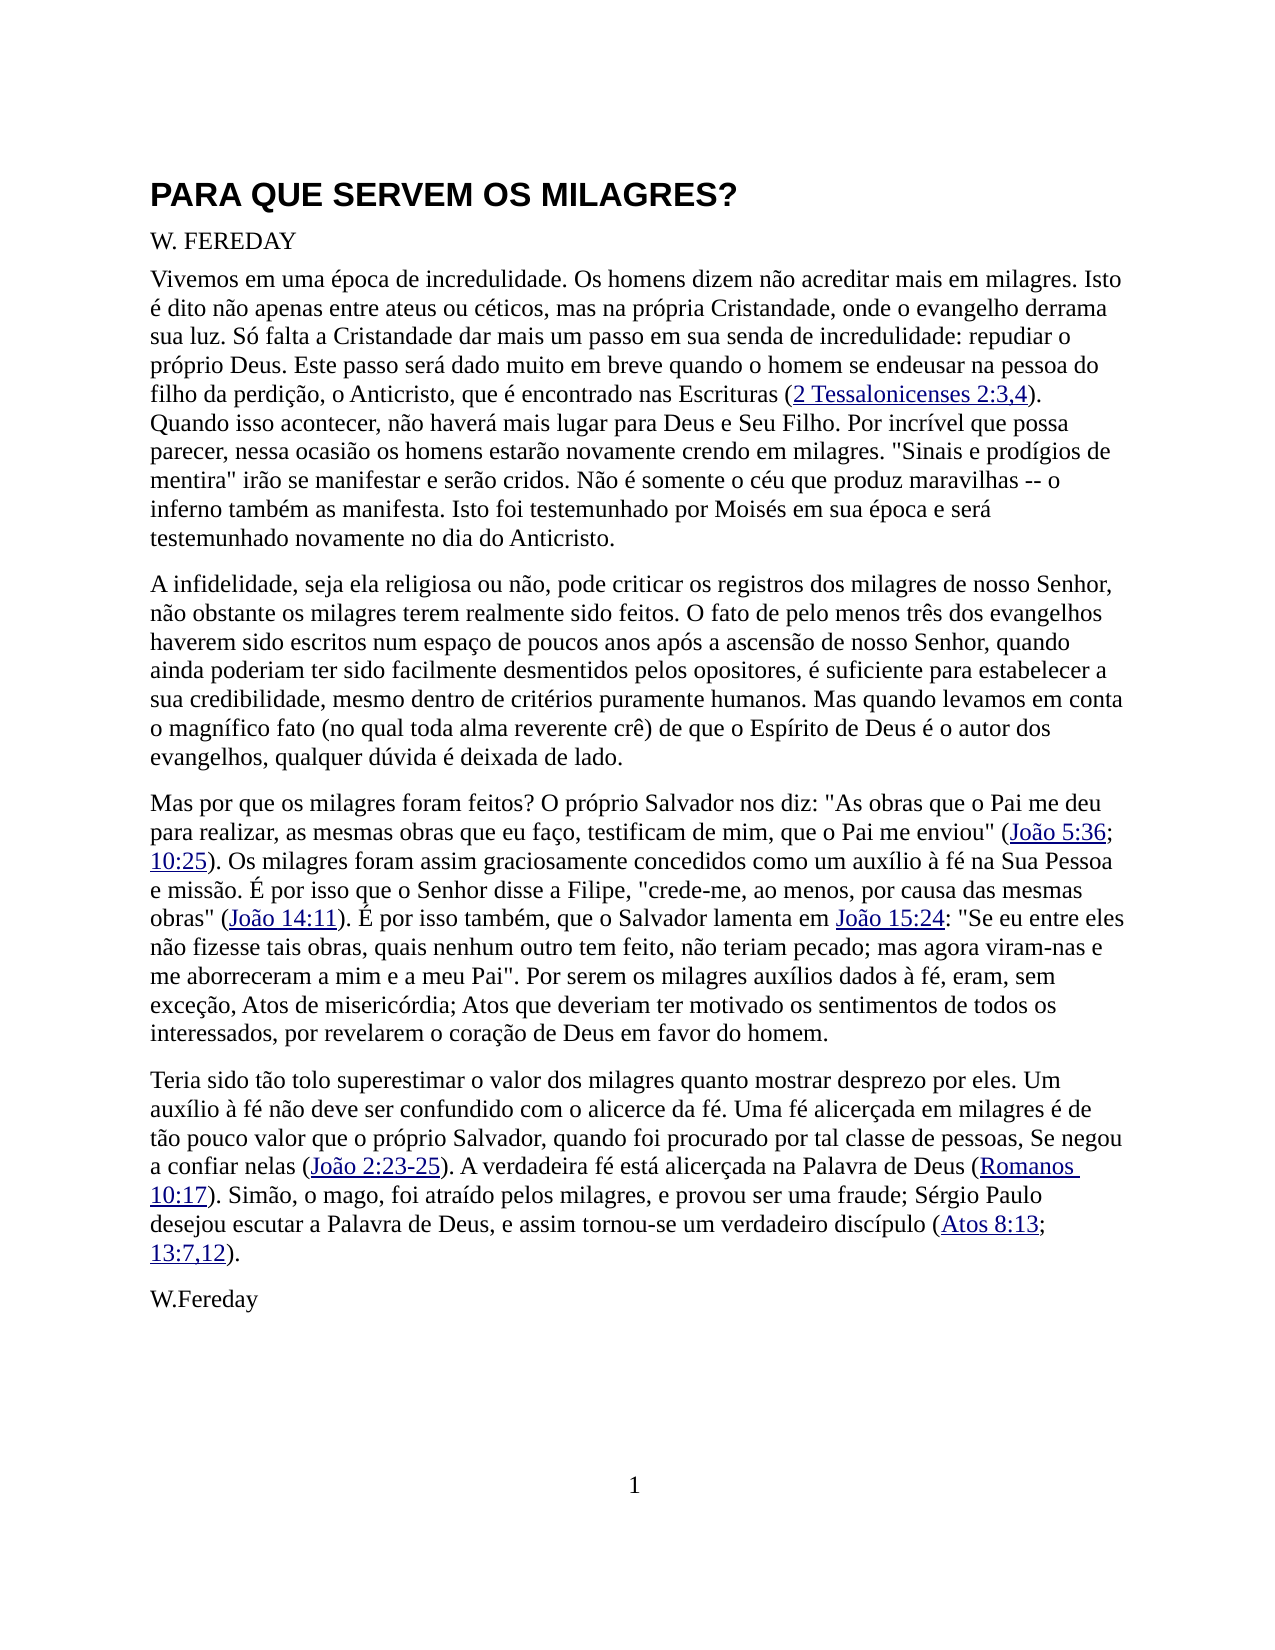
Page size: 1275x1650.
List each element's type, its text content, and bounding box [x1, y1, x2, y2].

text A infidelidade, seja ela religiosa ou não, pode criticar os registros dos milagres de nosso Senhor, não obstante os milagres terem realmente sido feitos. O fato de pelo menos três dos evangelhos haverem sido escritos num espaço de poucos anos após a ascensão de nosso Senhor, quando ainda poderiam ter sido facilmente desmentidos pelos opositores, é suficiente para estabelecer a sua credibilidade, mesmo dentro de critérios puramente humanos. Mas quando levamos em conta o magnífico fato (no qual toda alma reverente crê) de que o Espírito de Deus é o autor dos evangelhos, qualquer dúvida é deixada de lado. [150, 569, 1125, 771]
subtitle PARA QUE SERVEM OS MILAGRES? [150, 175, 1125, 214]
text Mas por que os milagres foram feitos? O próprio Salvador nos diz: "As obras que o Pai me deu para realizar, as mesmas obras que eu faço, testificam de mim, que o Pai me enviou" (João 5:36; 10:25). Os milagres foram assim graciosamente concedidos como um auxílio à fé na Sua Pessoa e missão. É por isso que o Senhor disse a Filipe, "crede-me, ao menos, por causa das mesmas obras" (João 14:11). É por isso também, que o Salvador lamenta em João 15:24: "Se eu entre eles não fizesse tais obras, quais nenhum outro tem feito, não teriam pecado; mas agora viram-nas e me aborreceram a mim e a meu Pai". Por serem os milagres auxílios dados à fé, eram, sem exceção, Atos de misericórdia; Atos que deveriam ter motivado os sentimentos de todos os interessados, por revelarem o coração de Deus em favor do homem. [150, 788, 1125, 1047]
text W.Fereday [150, 1284, 1125, 1313]
text W. FEREDAY [150, 226, 1125, 255]
text Vivemos em uma época de incredulidade. Os homens dizem não acreditar mais em milagres. Isto é dito não apenas entre ateus ou céticos, mas na própria Cristandade, onde o evangelho derrama sua luz. Só falta a Cristandade dar mais um passo em sua senda de incredulidade: repudiar o próprio Deus. Este passo será dado muito em breve quando o homem se endeusar na pessoa do filho da perdição, o Anticristo, que é encontrado nas Escrituras (2 Tessalonicenses 2:3,4). Quando isso acontecer, não haverá mais lugar para Deus e Seu Filho. Por incrível que possa parecer, nessa ocasião os homens estarão novamente crendo em milagres. "Sinais e prodígios de mentira" irão se manifestar e serão cridos. Não é somente o céu que produz maravilhas -- o inferno também as manifesta. Isto foi testemunhado por Moisés em sua época e será testemunhado novamente no dia do Anticristo. [150, 264, 1125, 551]
text Teria sido tão tolo superestimar o valor dos milagres quanto mostrar desprezo por eles. Um auxílio à fé não deve ser confundido com o alicerce da fé. Uma fé alicerçada em milagres é de tão pouco valor que o próprio Salvador, quando foi procurado por tal classe de pessoas, Se negou a confiar nelas (João 2:23-25). A verdadeira fé está alicerçada na Palavra de Deus (Romanos 10:17). Simão, o mago, foi atraído pelos milagres, e provou ser uma fraude; Sérgio Paulo desejou escutar a Palavra de Deus, e assim tornou-se um verdadeiro discípulo (Atos 8:13; 13:7,12). [150, 1065, 1125, 1266]
